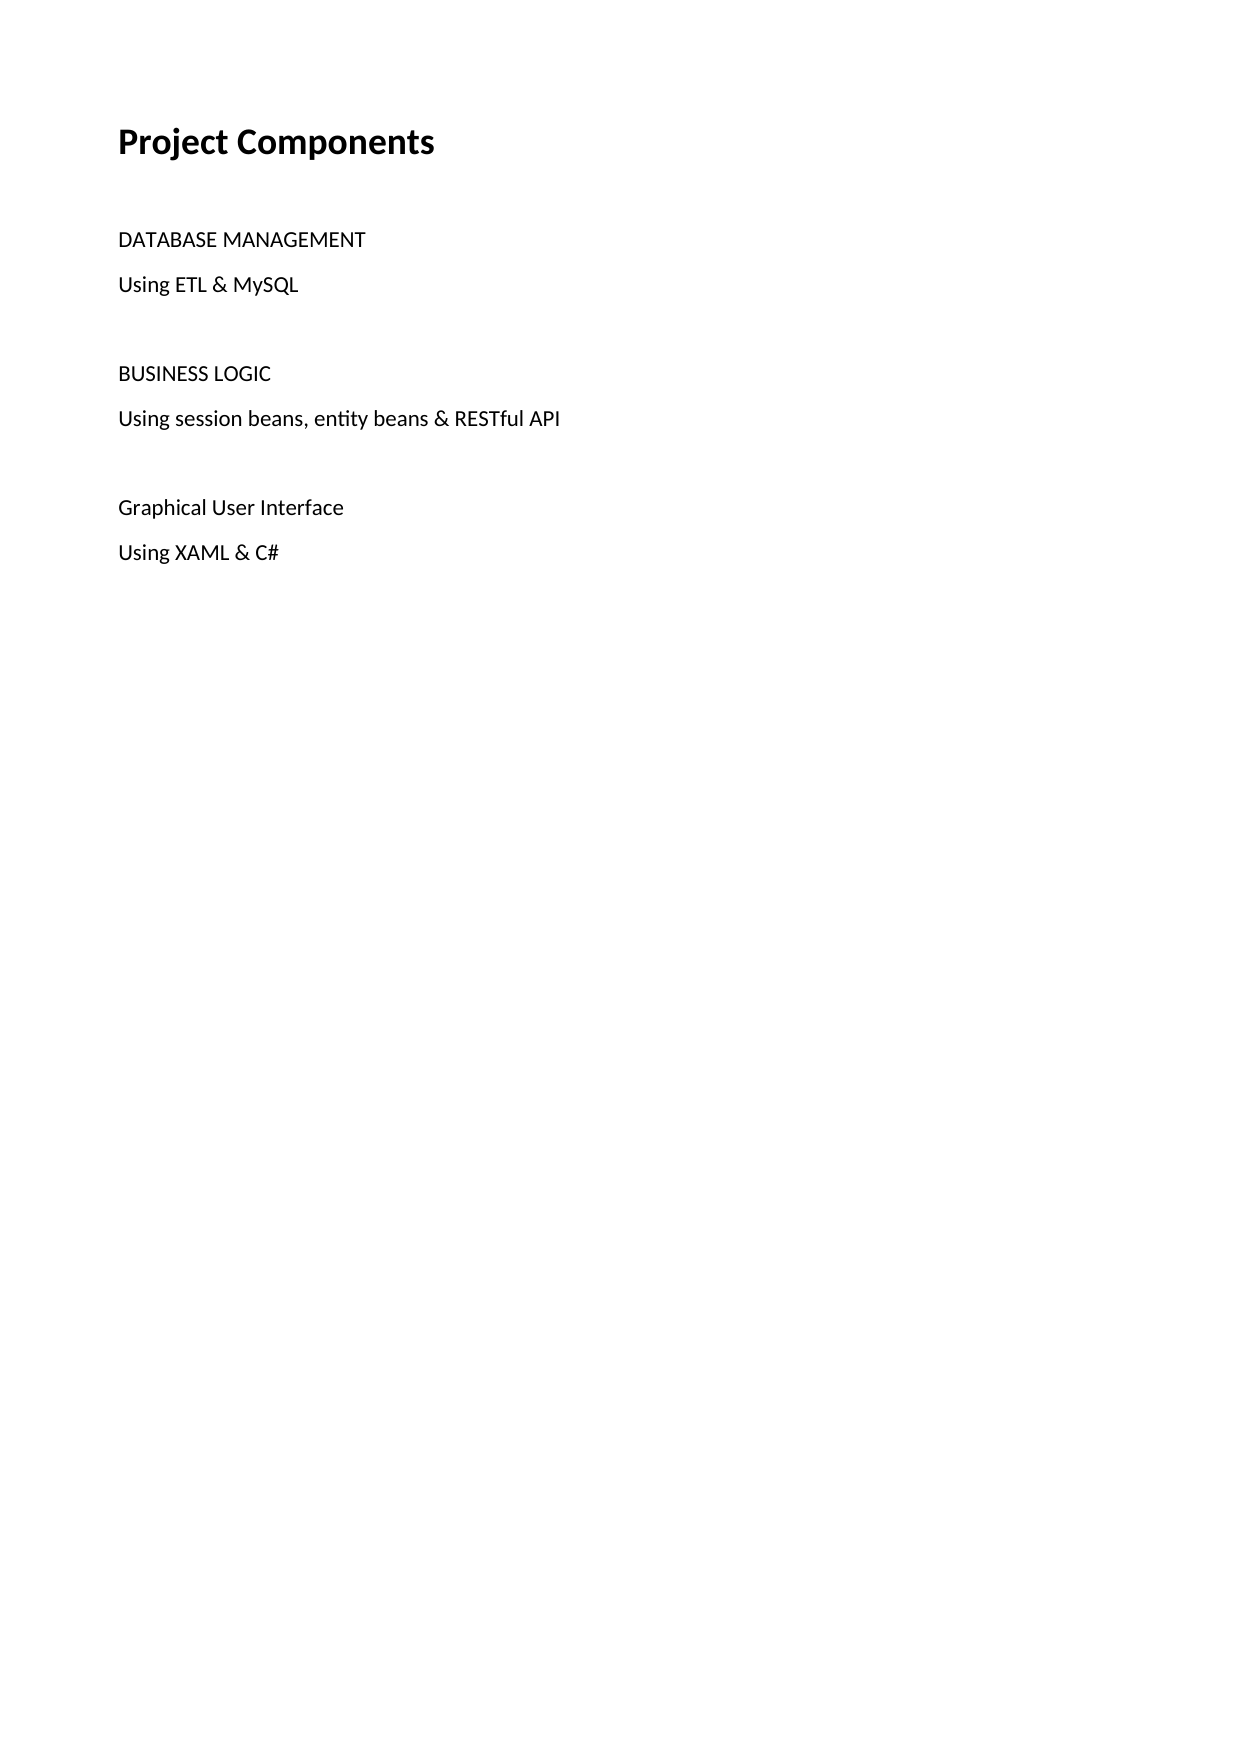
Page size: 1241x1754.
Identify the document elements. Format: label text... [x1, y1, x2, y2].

text Using ETL & MySQL [118, 270, 1122, 298]
text Project Components [118, 118, 1122, 164]
text Graphical User Interface [118, 493, 1122, 521]
text BUSINESS LOGIC [118, 359, 1122, 387]
text Using XAML & C# [118, 538, 1122, 566]
text DATABASE MANAGEMENT [118, 225, 1122, 253]
text Using session beans, entity beans & RESTful API [118, 404, 1122, 432]
